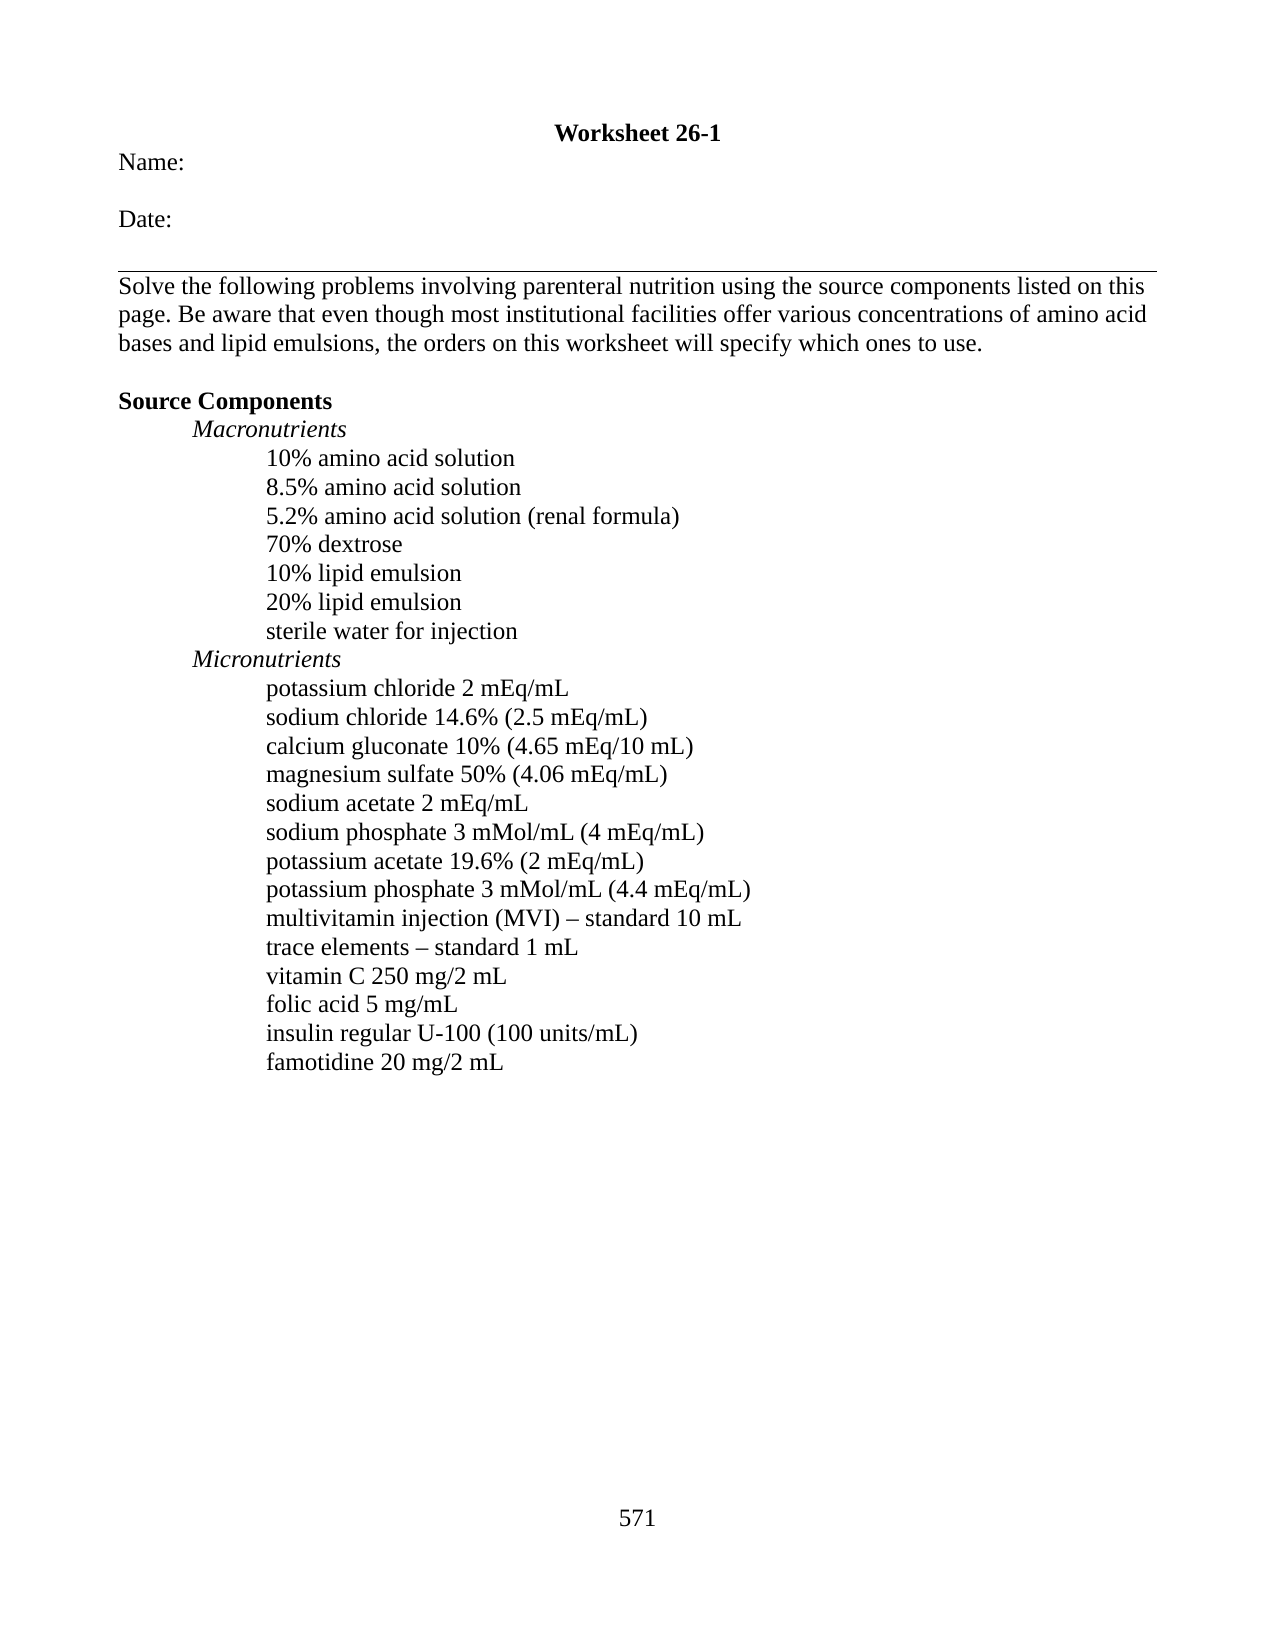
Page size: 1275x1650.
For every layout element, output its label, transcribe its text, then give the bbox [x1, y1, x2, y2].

text magnesium sulfate 50% (4.06 mEq/mL) [266, 759, 1157, 788]
text 20% lipid emulsion [266, 587, 1157, 616]
text famotidine 20 mg/2 mL [266, 1047, 1157, 1076]
text sodium acetate 2 mEq/mL [266, 788, 1157, 817]
text Source Components [118, 386, 1157, 414]
text sodium phosphate 3 mMol/mL (4 mEq/mL) [266, 817, 1157, 846]
text Micronutrients [192, 644, 1157, 673]
text sodium chloride 14.6% (2.5 mEq/mL) [266, 702, 1157, 731]
text Solve the following problems involving parenteral nutrition using the source components listed on this page. Be aware that even though most institutional facilities offer various concentrations of amino acid bases and lipid emulsions, the orders on this worksheet will specify which ones to use. [118, 272, 1157, 357]
text multivitamin injection (MVI) – standard 10 mL [266, 903, 1157, 932]
text Macronutrients [192, 414, 1157, 443]
text 10% amino acid solution [266, 443, 1157, 472]
text potassium phosphate 3 mMol/mL (4.4 mEq/mL) [266, 874, 1157, 903]
text 70% dextrose [266, 529, 1157, 558]
text folic acid 5 mg/mL [266, 989, 1157, 1018]
text 5.2% amino acid solution (renal formula) [266, 501, 1157, 529]
text Worksheet 26-1 [118, 118, 1157, 147]
text 8.5% amino acid solution [266, 472, 1157, 501]
text 10% lipid emulsion [266, 558, 1157, 587]
text Date: [118, 204, 1157, 233]
text vitamin C 250 mg/2 mL [266, 961, 1157, 989]
text insulin regular U-100 (100 units/mL) [266, 1018, 1157, 1047]
text sterile water for injection [266, 616, 1157, 644]
text potassium acetate 19.6% (2 mEq/mL) [266, 846, 1157, 874]
text Name: [118, 147, 1157, 176]
text trace elements – standard 1 mL [266, 932, 1157, 961]
text potassium chloride 2 mEq/mL [266, 673, 1157, 702]
text calcium gluconate 10% (4.65 mEq/10 mL) [266, 731, 1157, 759]
